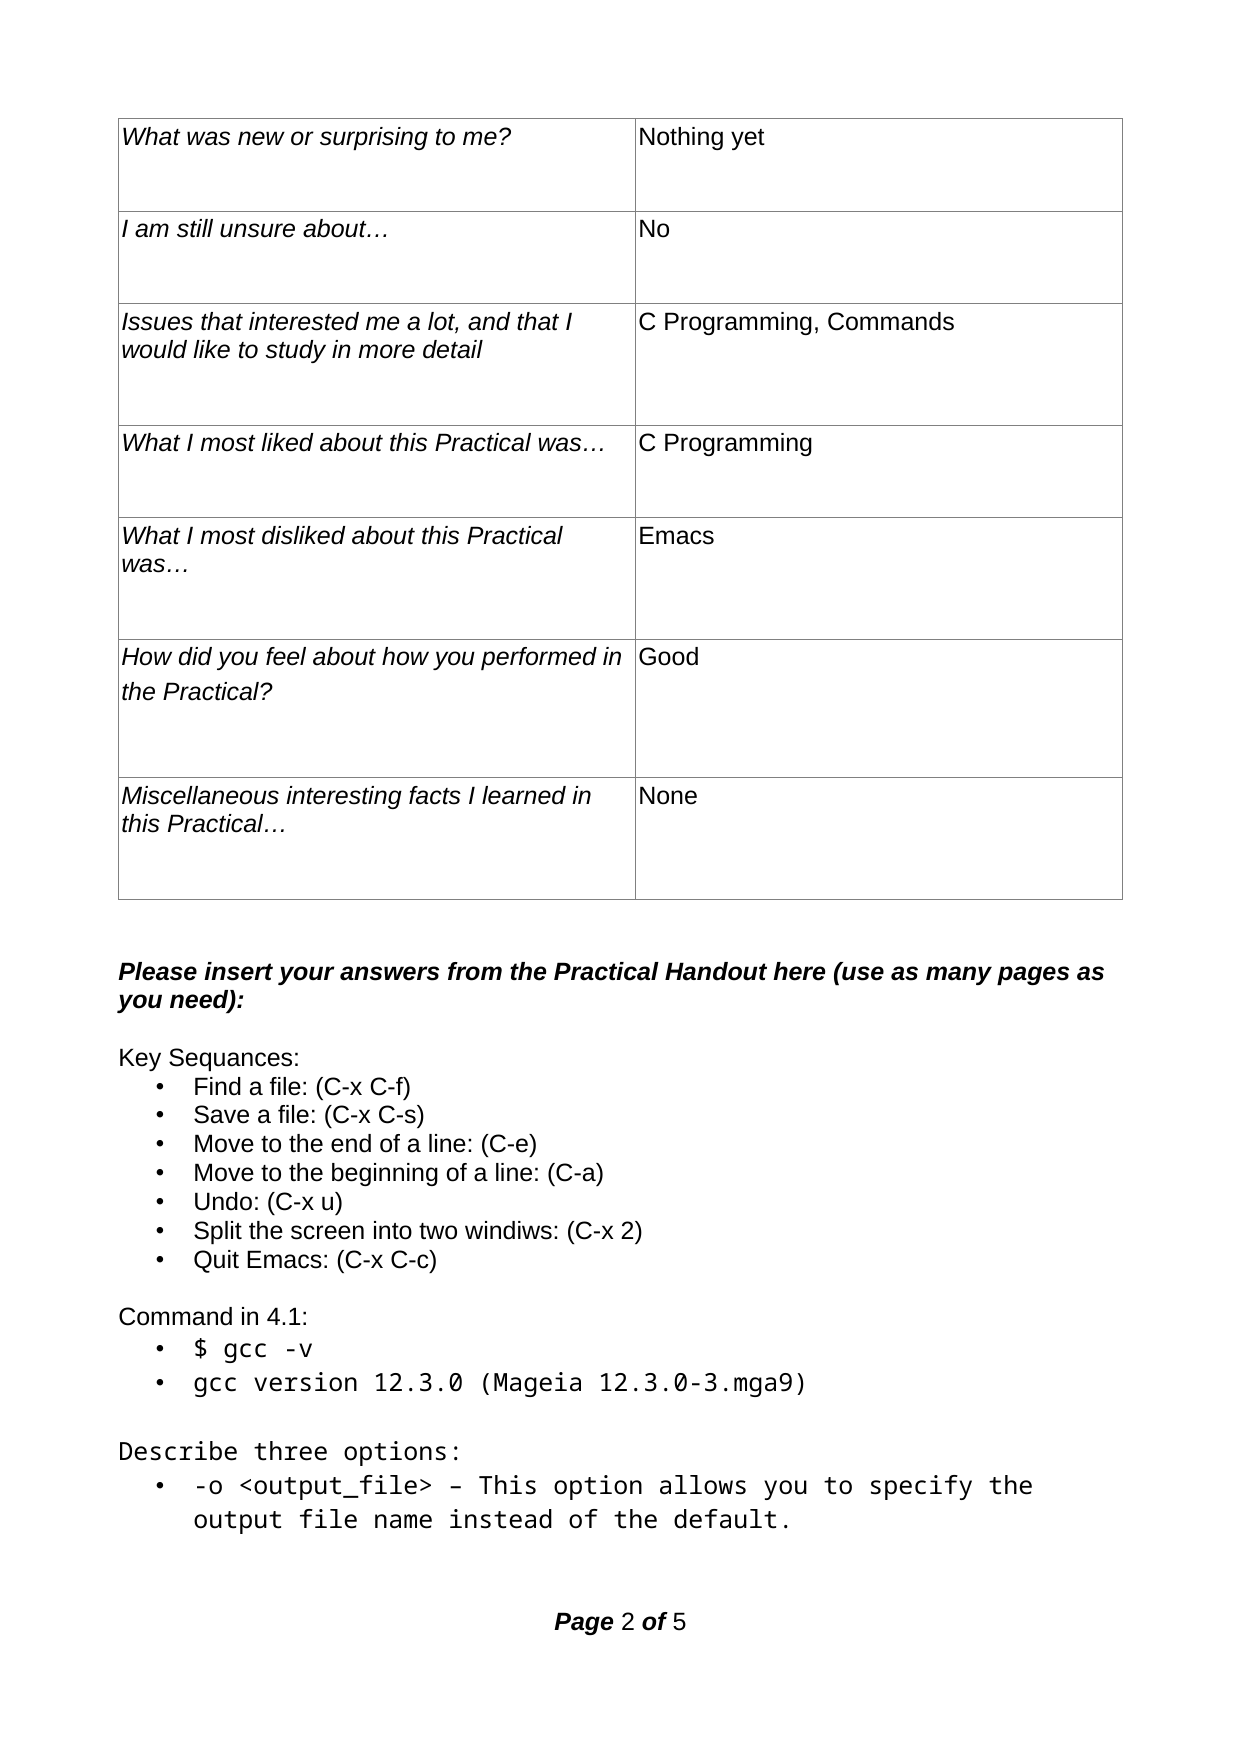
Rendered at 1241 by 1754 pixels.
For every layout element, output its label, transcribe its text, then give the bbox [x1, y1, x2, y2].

table_cell Good [636, 640, 1122, 777]
table_cell C Programming, Commands [636, 304, 1122, 425]
list Save a file: (C-x C-s) [156, 1100, 1122, 1129]
table_cell C Programming [636, 426, 1122, 517]
list Move to the end of a line: (C-e) [156, 1129, 1122, 1158]
table_cell Issues that interested me a lot, and that I would like to study in more detail [119, 304, 635, 425]
table_cell I am still unsure about… [119, 212, 635, 303]
list Move to the beginning of a line: (C-a) [156, 1158, 1122, 1187]
list Find a file: (C-x C-f) [156, 1072, 1122, 1100]
list Split the screen into two windiws: (C-x 2) [156, 1216, 1122, 1245]
table_cell What I most liked about this Practical was… [119, 426, 635, 517]
list -o <output_file> – This option allows you to specify the output file name instead of the default. [156, 1467, 1122, 1535]
table_cell What was new or surprising to me? [119, 119, 635, 211]
list Undo: (C-x u) [156, 1187, 1122, 1216]
text Command in 4.1: [118, 1302, 1122, 1331]
table_cell Emacs [636, 518, 1122, 639]
table_cell Miscellaneous interesting facts I learned in this Practical… [119, 778, 635, 898]
table_cell None [636, 778, 1122, 898]
text Key Sequances: [118, 1043, 1122, 1072]
list $ gcc -v [156, 1331, 1122, 1365]
text Please insert your answers from the Practical Handout here (use as many pages as you need): [118, 957, 1122, 1014]
table_cell How did you feel about how you performed in the Practical? [119, 640, 635, 777]
list gcc version 12.3.0 (Mageia 12.3.0-3.mga9) [156, 1365, 1122, 1399]
list Quit Emacs: (C-x C-c) [156, 1245, 1122, 1273]
text Describe three options: [118, 1433, 1122, 1467]
table_cell No [636, 212, 1122, 303]
table_cell Nothing yet [636, 119, 1122, 211]
table_cell What I most disliked about this Practical was… [119, 518, 635, 639]
